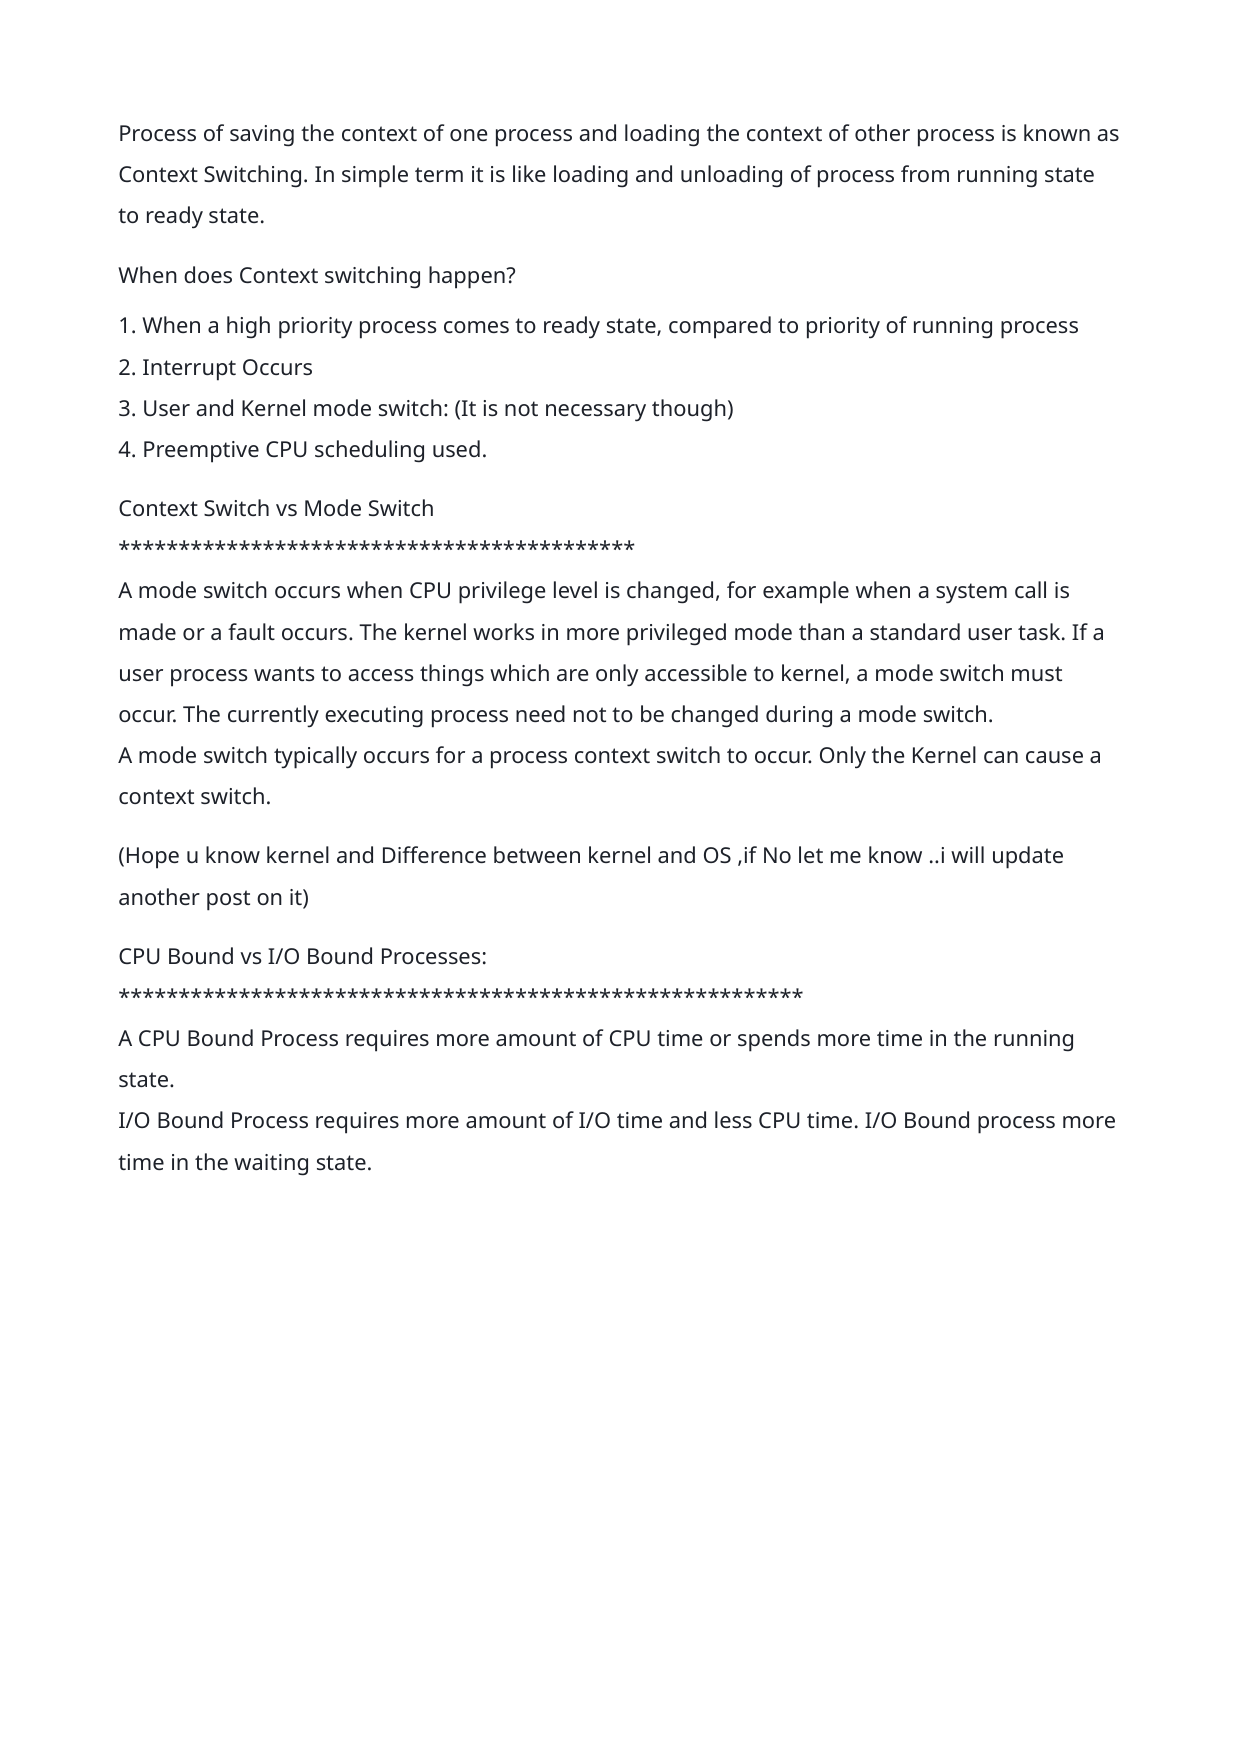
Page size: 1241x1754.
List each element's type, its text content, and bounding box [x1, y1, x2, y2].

text CPU Bound vs I/O Bound Processes: ********************************************************* A CPU Bound Process requires more amount of CPU time or spends more time in the running state. I/O Bound Process requires more amount of I/O time and less CPU time. I/O Bound process more time in the waiting state. [118, 941, 1122, 1176]
text Context Switch vs Mode Switch ******************************************* A mode switch occurs when CPU privilege level is changed, for example when a system call is made or a fault occurs. The kernel works in more privileged mode than a standard user task. If a user process wants to access things which are only accessible to kernel, a mode switch must occur. The currently executing process need not to be changed during a mode switch. A mode switch typically occurs for a process context switch to occur. Only the Kernel can cause a context switch. [118, 493, 1122, 810]
text When does Context switching happen? [118, 260, 1122, 290]
text (Hope u know kernel and Difference between kernel and OS ,if No let me know ..i will update another post on it) [118, 840, 1122, 911]
text 1. When a high priority process comes to ready state, compared to priority of running process 2. Interrupt Occurs 3. User and Kernel mode switch: (It is not necessary though) 4. Preemptive CPU scheduling used. [118, 310, 1122, 463]
text Process of saving the context of one process and loading the context of other process is known as Context Switching. In simple term it is like loading and unloading of process from running state to ready state. [118, 118, 1122, 230]
